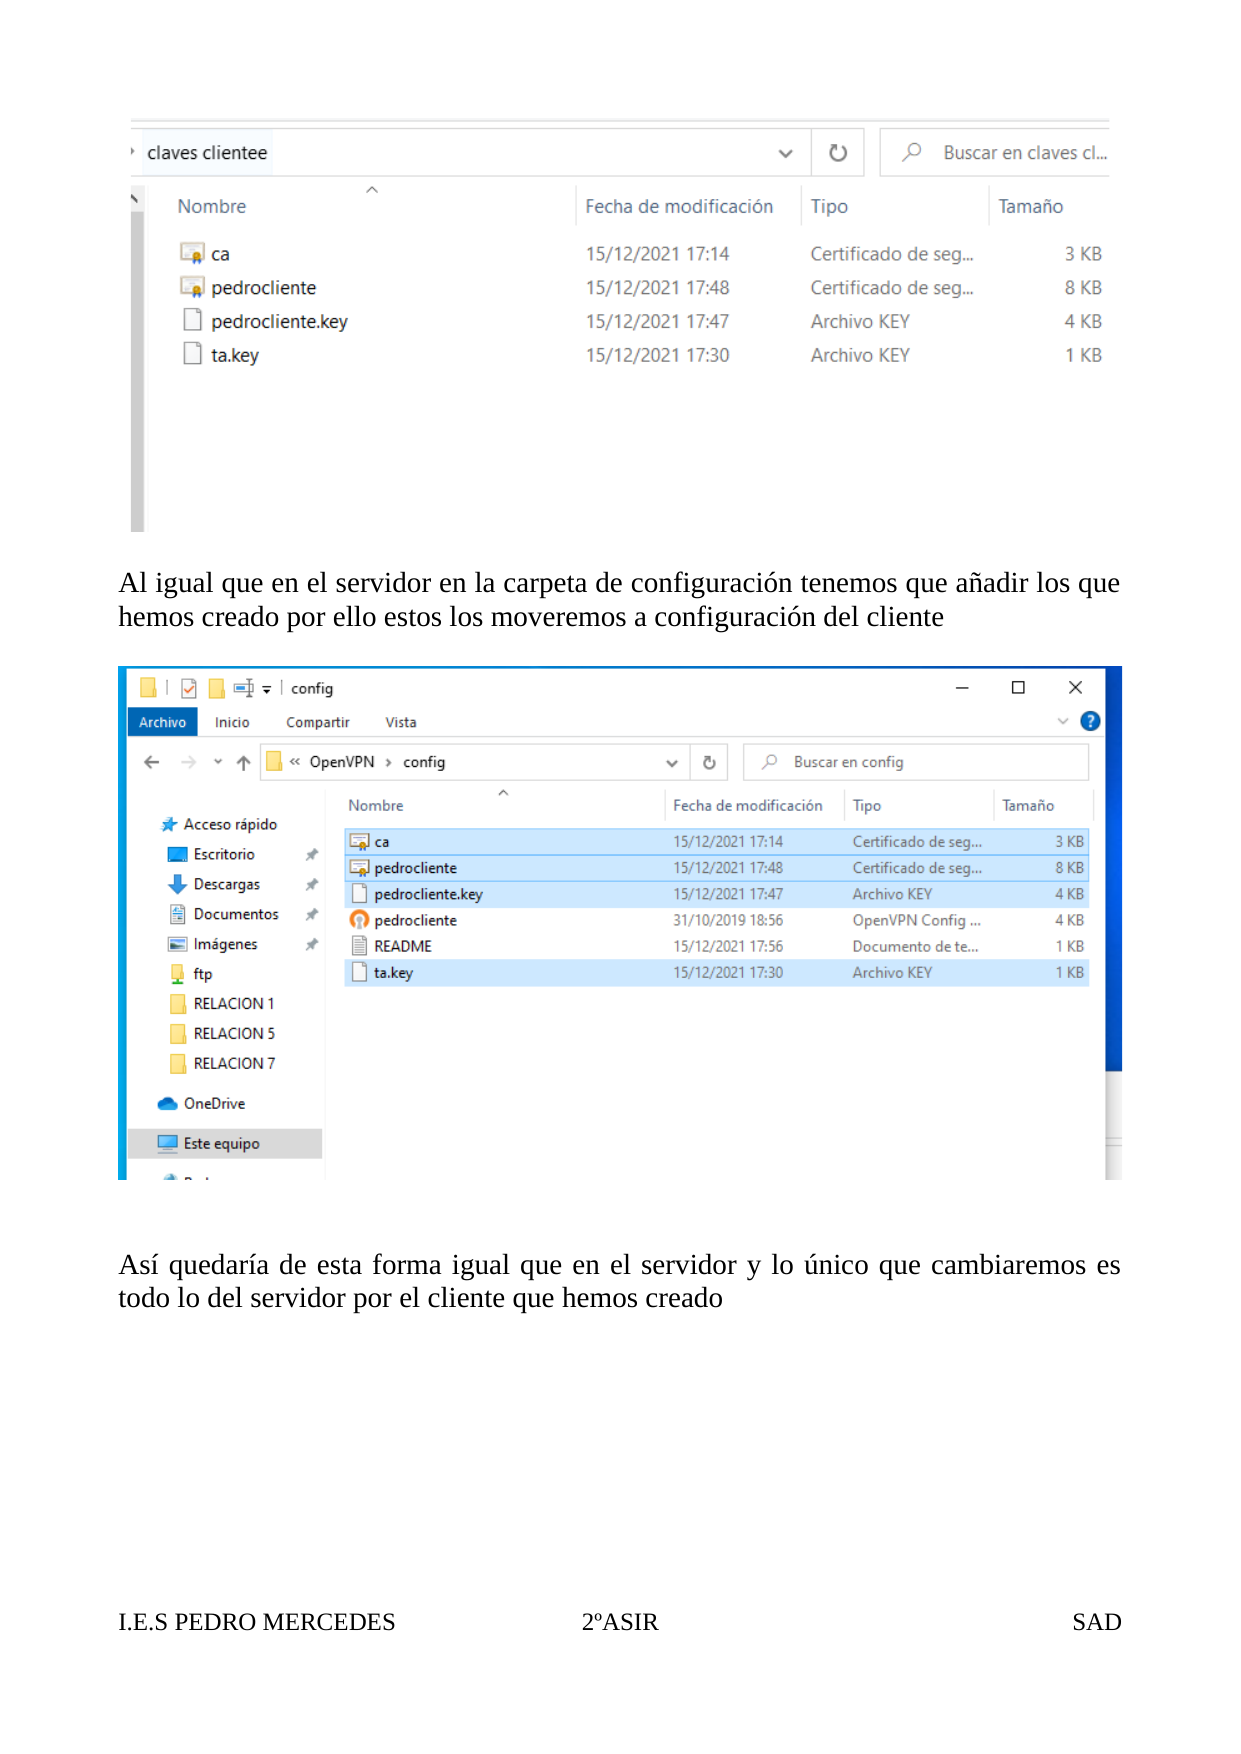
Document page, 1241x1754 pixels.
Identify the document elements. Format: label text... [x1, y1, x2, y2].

text Así quedaría de esta forma igual que en el servidor y lo único que cambiaremos es todo lo del servidor por el cliente que hemos creado [118, 1247, 1122, 1314]
picture [127, 666, 1123, 1180]
text Al igual que en el servidor en la carpeta de configuración tenemos que añadir los que hemos creado por ello estos los moveremos a configuración del cliente [118, 565, 1122, 632]
picture [130, 118, 1110, 532]
